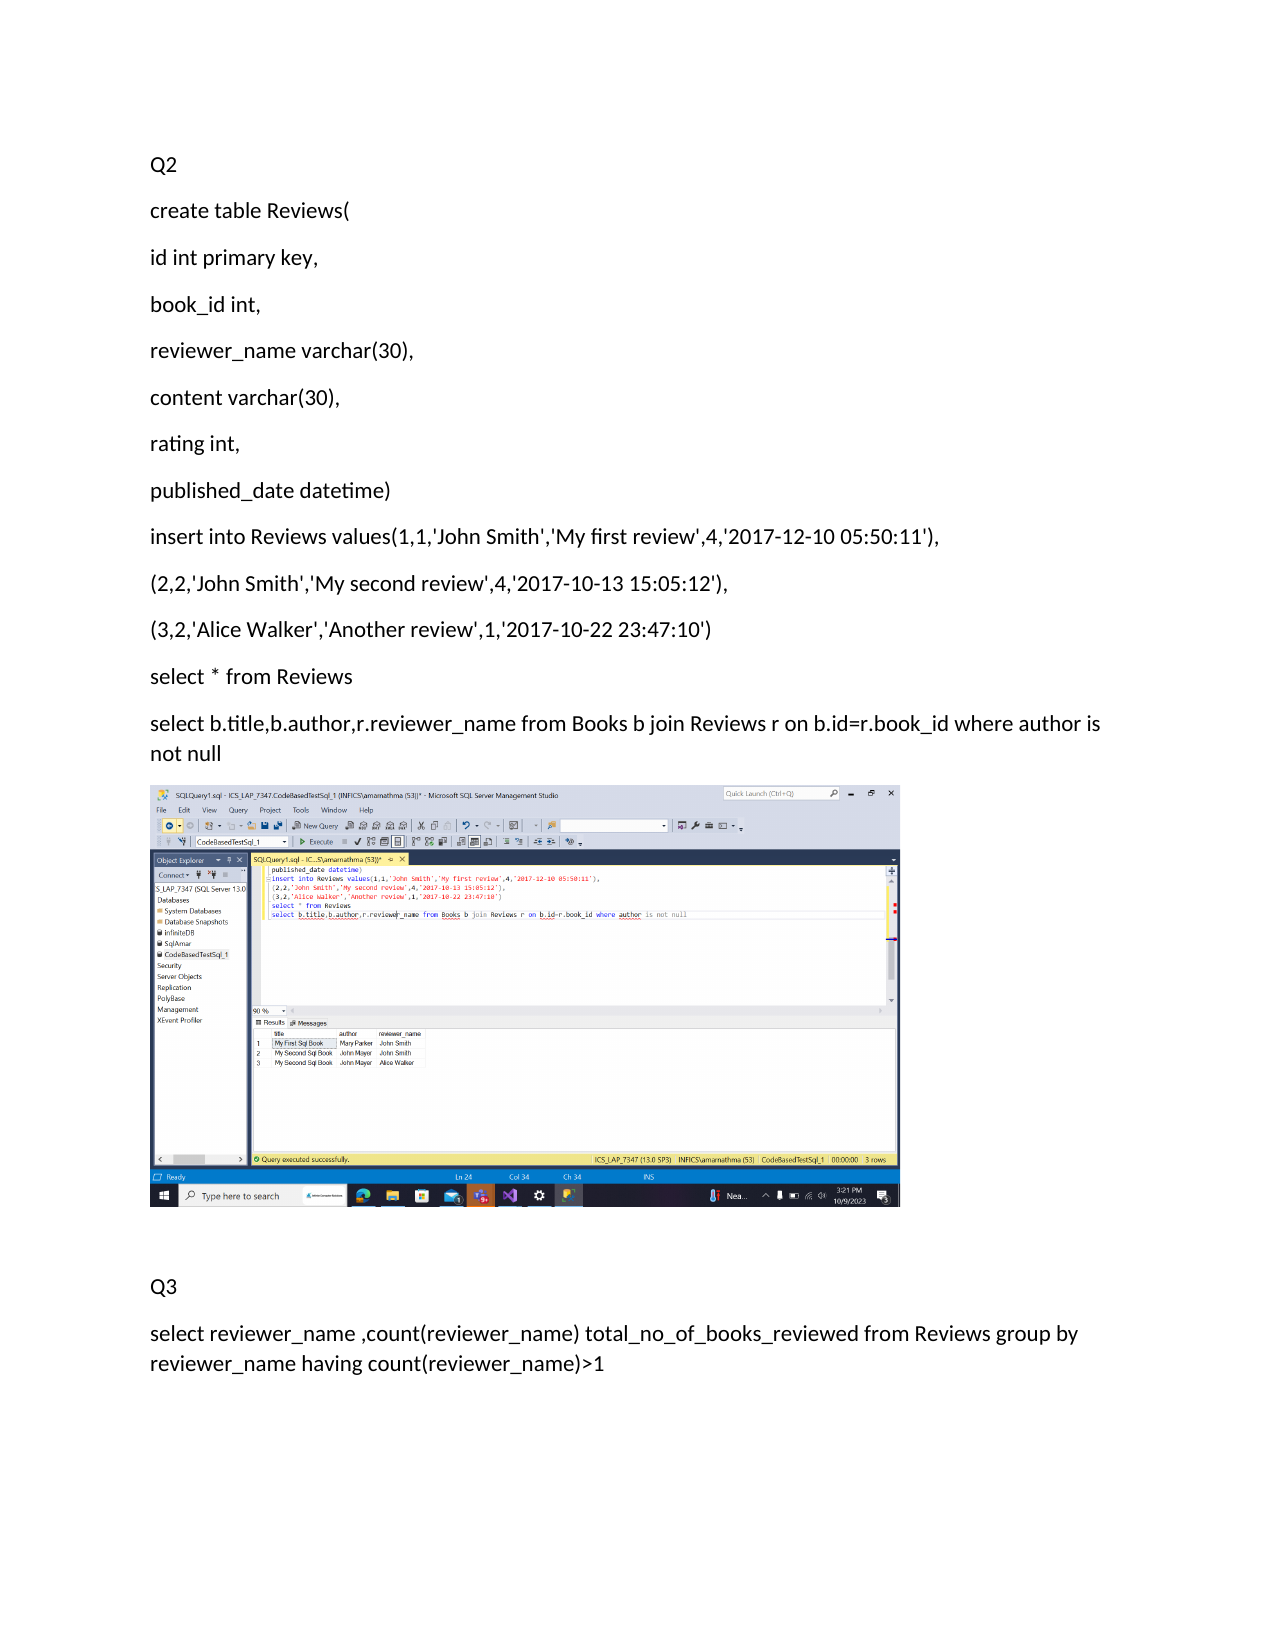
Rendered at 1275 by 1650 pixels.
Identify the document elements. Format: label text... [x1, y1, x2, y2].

picture [150, 785, 901, 1207]
text book_id int, [150, 290, 1125, 318]
text create table Reviews( [150, 197, 1125, 224]
text rating int, [150, 429, 1125, 457]
text published_date datetime) [150, 476, 1125, 504]
text insert into Reviews values(1,1,'John Smith','My first review',4,'2017-12-10 05:50:11'), [150, 522, 1125, 551]
text id int primary key, [150, 243, 1125, 271]
text (3,2,'Alice Walker','Another review',1,'2017-10-22 23:47:10') [150, 616, 1125, 644]
text select reviewer_name ,count(reviewer_name) total_no_of_books_reviewed from Reviews group by reviewer_name having count(reviewer_name)>1 [150, 1319, 1125, 1377]
text Q2 [150, 150, 1125, 178]
text select * from Reviews [150, 662, 1125, 690]
text (2,2,'John Smith','My second review',4,'2017-10-13 15:05:12'), [150, 569, 1125, 597]
text reviewer_name varchar(30), [150, 336, 1125, 364]
text content varchar(30), [150, 383, 1125, 411]
text select b.title,b.author,r.reviewer_name from Books b join Reviews r on b.id=r.book_id where author is not null [150, 709, 1125, 767]
text Q3 [150, 1272, 1125, 1300]
